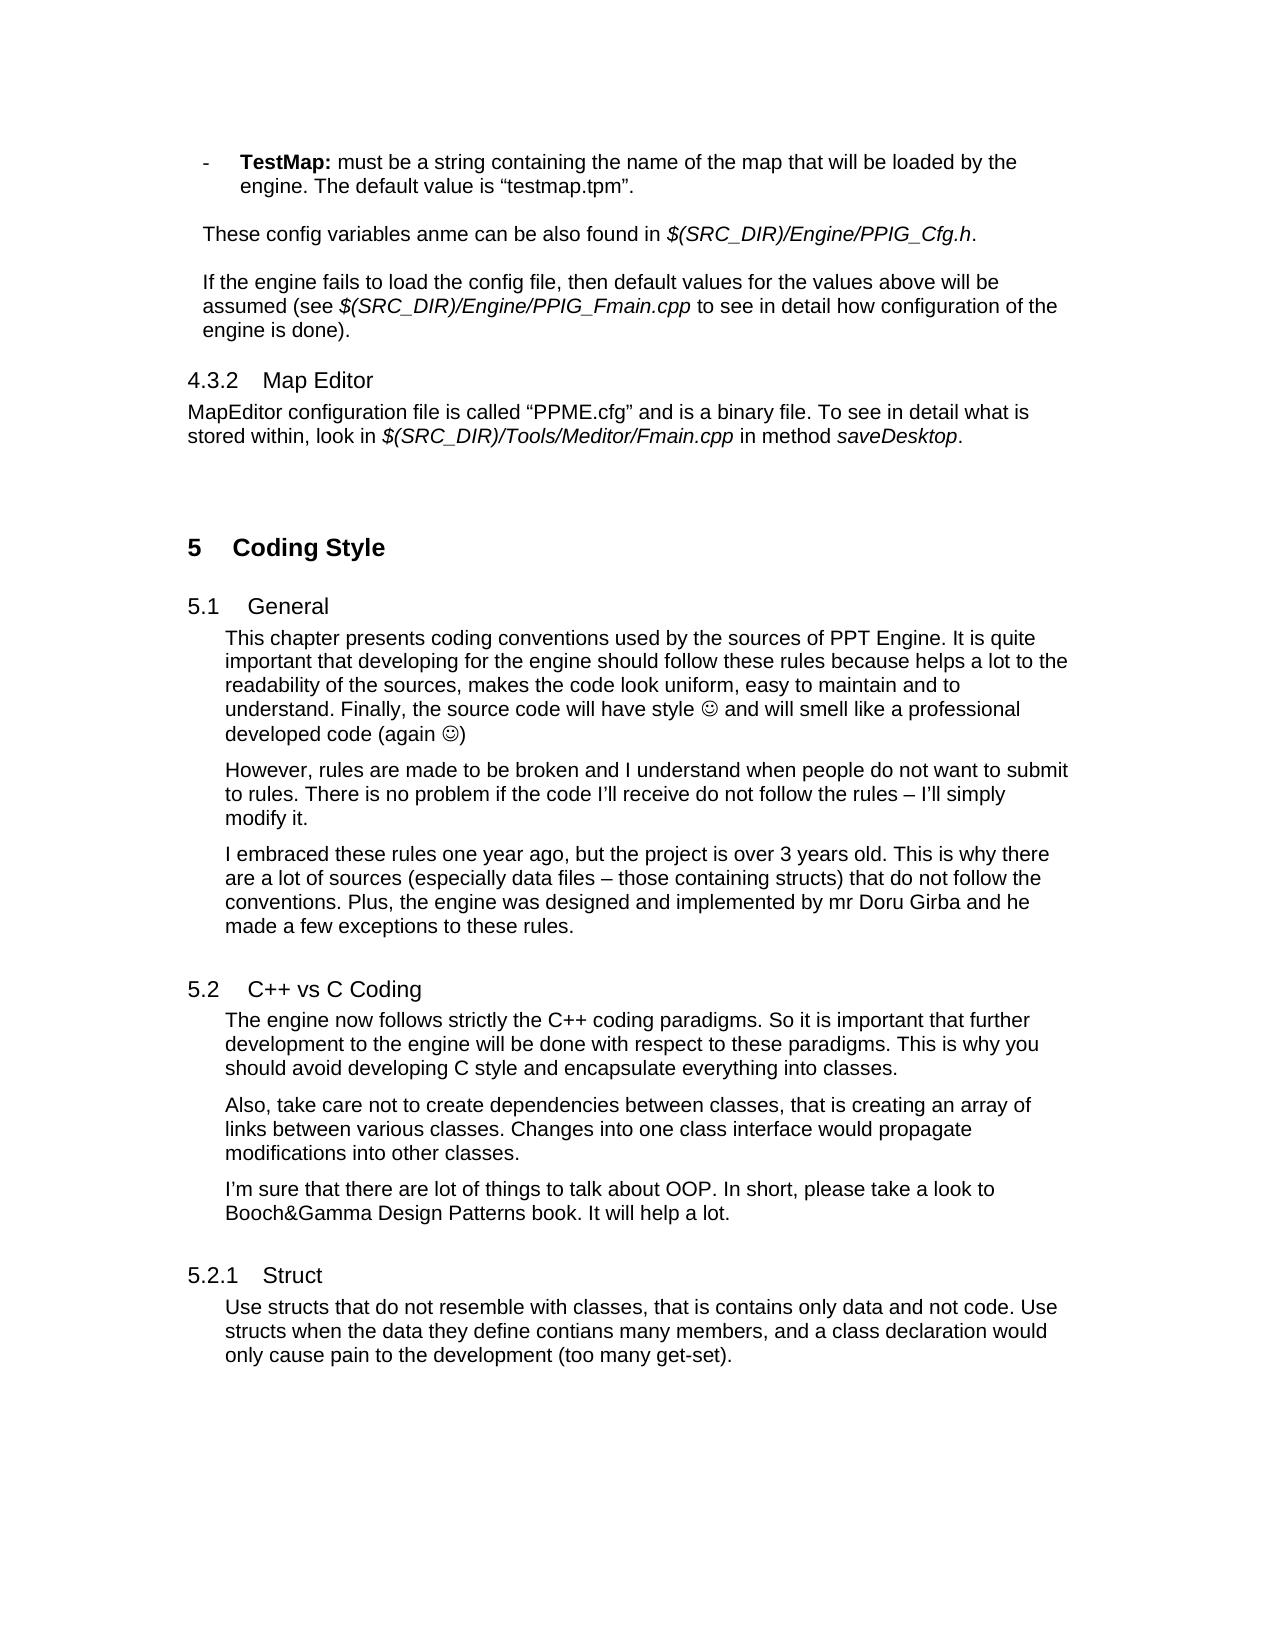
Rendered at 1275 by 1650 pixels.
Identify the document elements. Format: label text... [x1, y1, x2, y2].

text This chapter presents coding conventions used by the sources of PPT Engine. It is quite important that developing for the engine should follow these rules because helps a lot to the readability of the sources, makes the code look uniform, easy to maintain and to understand. Finally, the source code will have style  and will smell like a professional developed code (again ) [225, 625, 1072, 745]
text MapEditor configuration file is called “PPME.cfg” and is a binary file. To see in detail what is stored within, look in $(SRC_DIR)/Tools/Meditor/Fmain.cpp in method saveDesktop. [187, 399, 1072, 447]
subtitle Map Editor [187, 367, 1087, 393]
text I embraced these rules one year ago, but the project is over 3 years old. This is why there are a lot of sources (especially data files – those containing structs) that do not follow the conventions. Plus, the engine was designed and implemented by mr Doru Girba and he made a few exceptions to these rules. [225, 842, 1072, 938]
text If the engine fails to load the config file, then default values for the values above will be assumed (see $(SRC_DIR)/Engine/PPIG_Fmain.cpp to see in detail how configuration of the engine is done). [202, 270, 1072, 342]
text Use structs that do not resemble with classes, that is contains only data and not code. Use structs when the data they define contians many members, and a class declaration would only cause pain to the development (too many get-set). [225, 1295, 1072, 1367]
text The engine now follows strictly the C++ coding paradigms. So it is important that further development to the engine will be done with respect to these paradigms. This is why you should avoid developing C style and encapsulate everything into classes. [225, 1008, 1072, 1080]
list TestMap: must be a string containing the name of the map that will be loaded by the engine. The default value is “testmap.tpm”. [202, 150, 1087, 198]
subtitle General [187, 593, 1087, 619]
subtitle C++ vs C Coding [187, 976, 1087, 1002]
subtitle Struct [187, 1262, 1087, 1289]
text Also, take care not to create dependencies between classes, that is creating an array of links between various classes. Changes into one class interface would propagate modifications into other classes. [225, 1093, 1072, 1164]
subtitle Coding Style [187, 533, 1087, 562]
text However, rules are made to be broken and I understand when people do not want to submit to rules. There is no problem if the code I’ll receive do not follow the rules – I’ll simply modify it. [225, 758, 1072, 830]
text These config variables anme can be also found in $(SRC_DIR)/Engine/PPIG_Cfg.h. [202, 222, 1072, 246]
text I’m sure that there are lot of things to talk about OOP. In short, please take a look to Booch&Gamma Design Patterns book. It will help a lot. [225, 1177, 1072, 1225]
